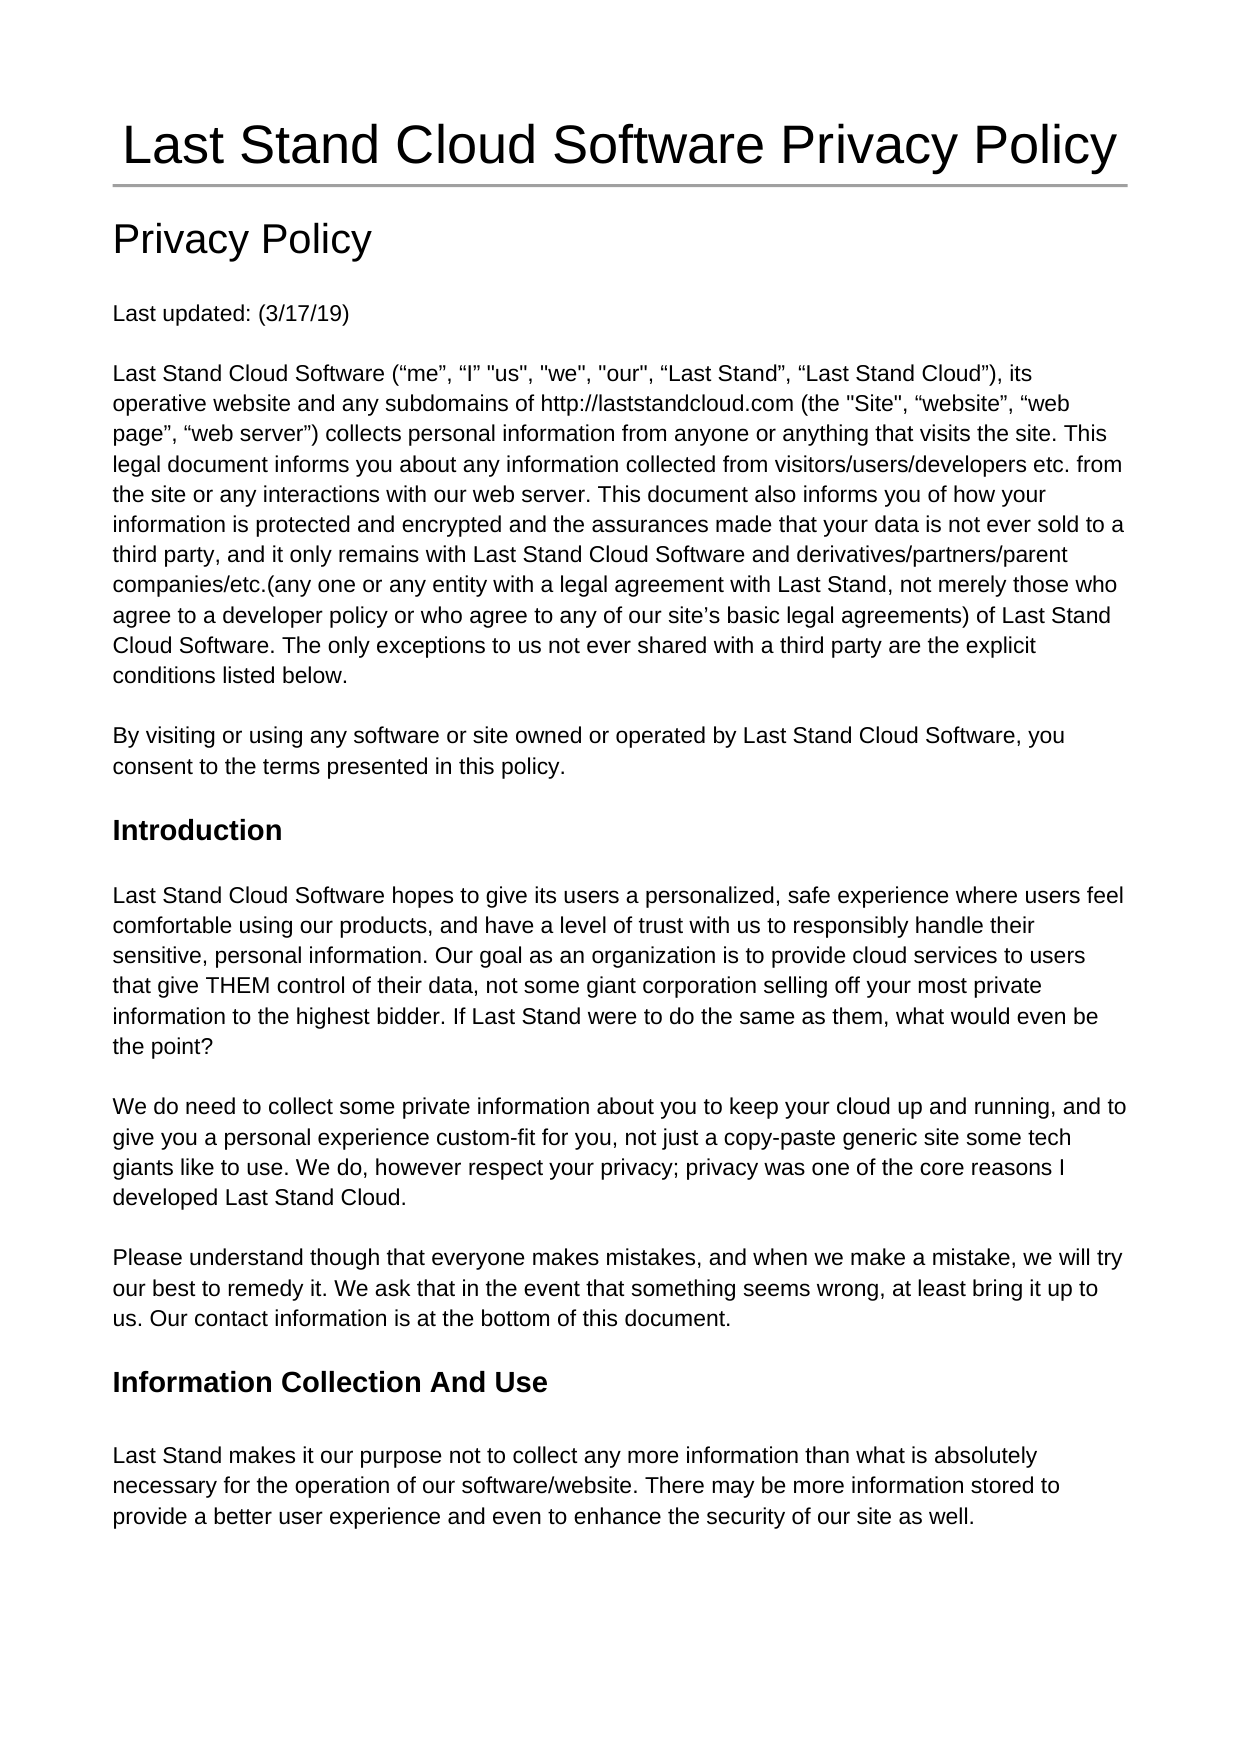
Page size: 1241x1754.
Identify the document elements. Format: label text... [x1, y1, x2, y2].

text Last updated: (3/17/19) [112, 299, 1128, 326]
text We do need to collect some private information about you to keep your cloud up and running, and to give you a personal experience custom-fit for you, not just a copy-paste generic site some tech giants like to use. We do, however respect your privacy; privacy was one of the core reasons I developed Last Stand Cloud. [112, 1093, 1128, 1210]
text Information Collection And Use [112, 1365, 1128, 1399]
text Last Stand Cloud Software hopes to give its users a personalized, safe experience where users feel comfortable using our products, and have a level of trust with us to responsibly handle their sensitive, personal information. Our goal as an organization is to provide cloud services to users that give THEM control of their data, not some giant corporation selling off your most private information to the highest bidder. If Last Stand were to do the same as them, what would even be the point? [112, 882, 1128, 1059]
text Last Stand makes it our purpose not to collect any more information than what is absolutely necessary for the operation of our software/website. There may be more information stored to provide a better user experience and even to enhance the security of our site as well. [112, 1442, 1128, 1529]
text Introduction [112, 813, 1128, 847]
title Last Stand Cloud Software Privacy Policy [112, 112, 1128, 175]
text By visiting or using any software or site owned or operated by Last Stand Cloud Software, you consent to the terms presented in this policy. [112, 722, 1128, 779]
subtitle Privacy Policy [112, 214, 1128, 262]
text Please understand though that everyone makes mistakes, and when we make a mistake, we will try our best to remedy it. We ask that in the event that something seems wrong, at least bring it up to us. Our contact information is at the bottom of this document. [112, 1244, 1128, 1331]
text Last Stand Cloud Software (“me”, “I” "us", "we", "our", “Last Stand”, “Last Stand Cloud”), its operative website and any subdomains of http://laststandcloud.com (the "Site", “website”, “web page”, “web server”) collects personal information from anyone or anything that visits the site. This legal document informs you about any information collected from visitors/users/developers etc. from the site or any interactions with our web server. This document also informs you of how your information is protected and encrypted and the assurances made that your data is not ever sold to a third party, and it only remains with Last Stand Cloud Software and derivatives/partners/parent companies/etc.(any one or any entity with a legal agreement with Last Stand, not merely those who agree to a developer policy or who agree to any of our site’s basic legal agreements) of Last Stand Cloud Software. The only exceptions to us not ever shared with a third party are the explicit conditions listed below. [112, 360, 1128, 688]
